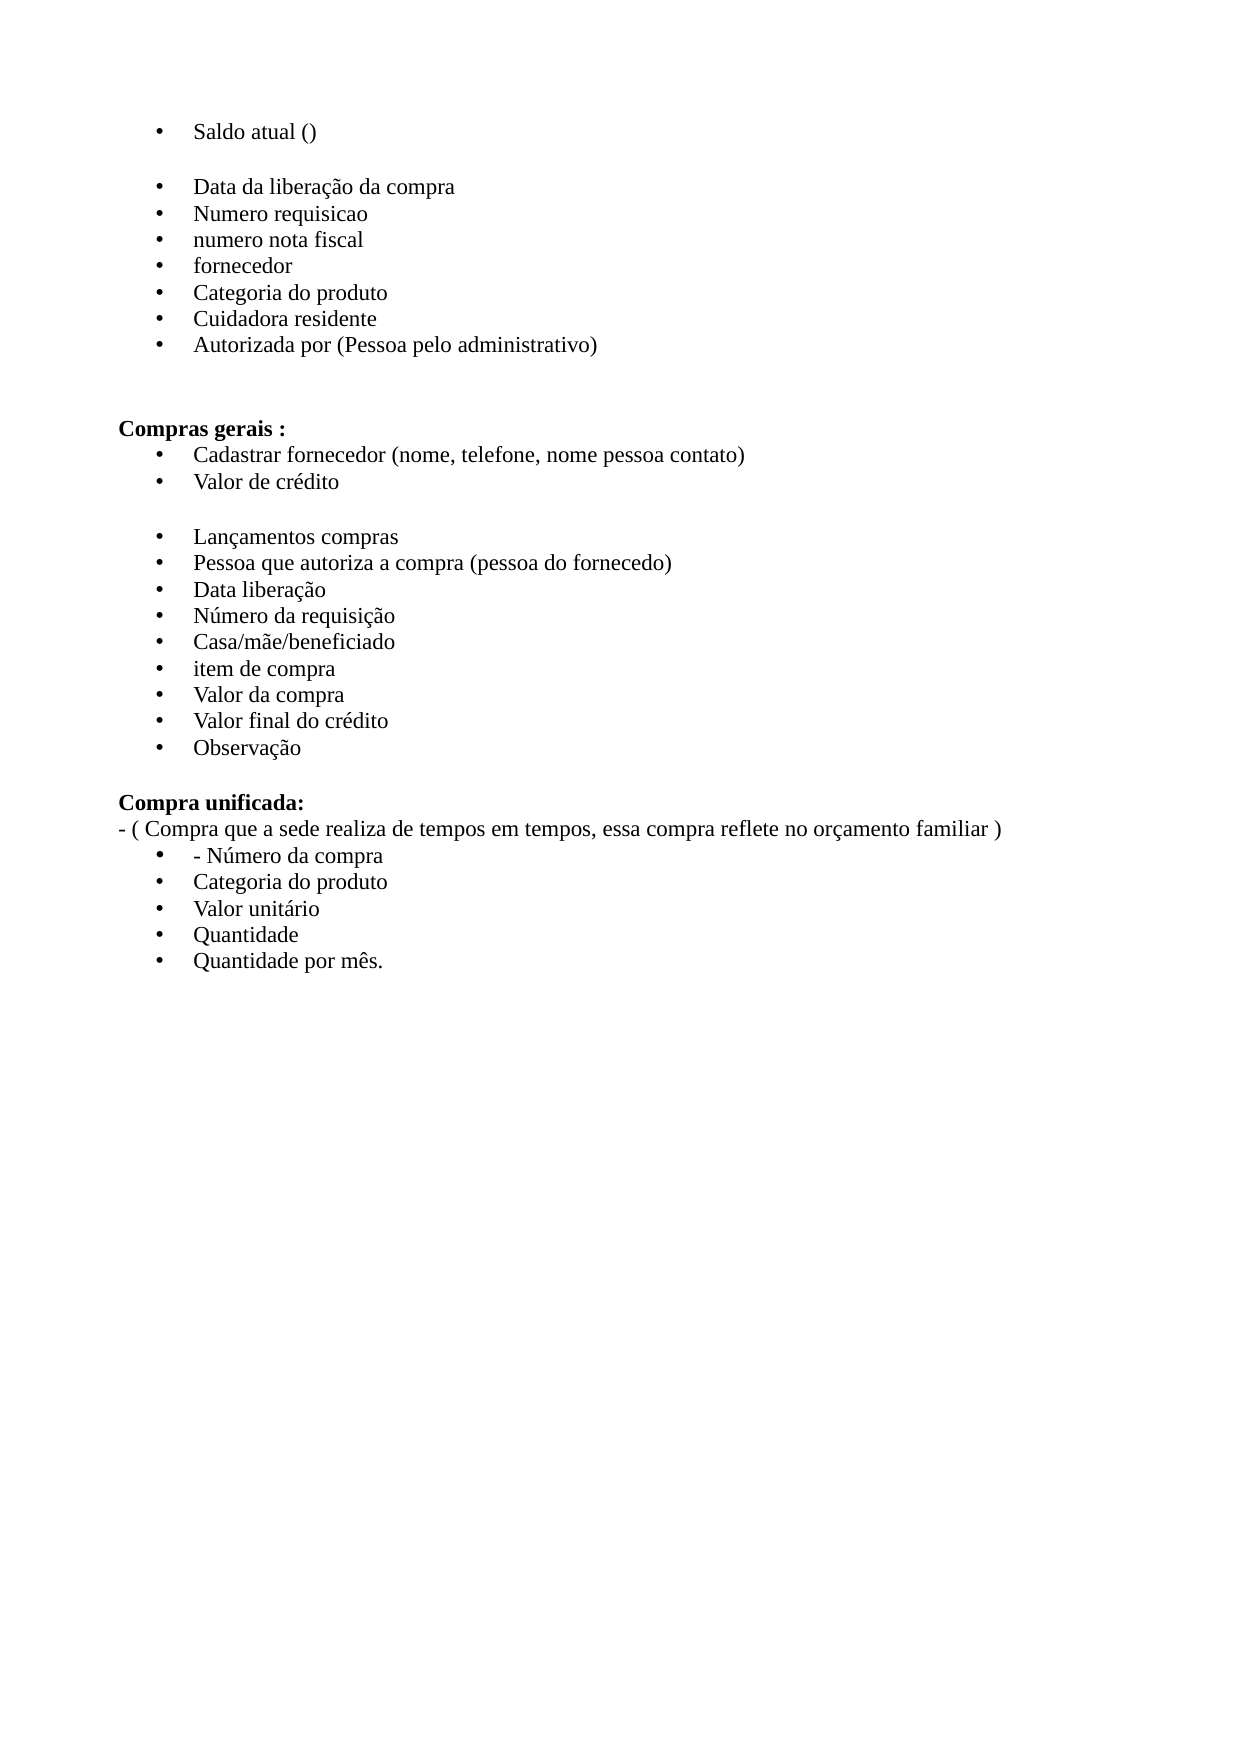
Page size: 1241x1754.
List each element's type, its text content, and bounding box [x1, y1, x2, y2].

list item de compra [156, 655, 1122, 681]
text - ( Compra que a sede realiza de tempos em tempos, essa compra reflete no orçamento familiar ) [118, 815, 1122, 842]
list Valor da compra [156, 681, 1122, 707]
list Cuidadora residente [156, 305, 1122, 331]
list Observação [156, 734, 1122, 760]
list Pessoa que autoriza a compra (pessoa do fornecedo) [156, 549, 1122, 576]
list Lançamentos compras [156, 523, 1122, 549]
list fornecedor [156, 252, 1122, 279]
list Cadastrar fornecedor (nome, telefone, nome pessoa contato) [156, 442, 1122, 468]
text Compras gerais : [118, 415, 1122, 442]
text Compra unificada: [118, 789, 1122, 815]
list Saldo atual () [156, 118, 1122, 144]
list Valor de crédito [156, 468, 1122, 494]
list Data liberação [156, 576, 1122, 602]
list Quantidade por mês. [156, 947, 1122, 974]
list Categoria do produto [156, 279, 1122, 305]
list Numero requisicao [156, 199, 1122, 226]
list Casa/mãe/beneficiado [156, 628, 1122, 655]
list Quantidade [156, 921, 1122, 947]
list Autorizada por (Pessoa pelo administrativo) [156, 331, 1122, 358]
list Número da requisição [156, 602, 1122, 628]
list - Número da compra [156, 842, 1122, 868]
list Data da liberação da compra [156, 173, 1122, 199]
list Valor final do crédito [156, 707, 1122, 734]
list Categoria do produto [156, 868, 1122, 895]
list numero nota fiscal [156, 226, 1122, 252]
list Valor unitário [156, 895, 1122, 921]
